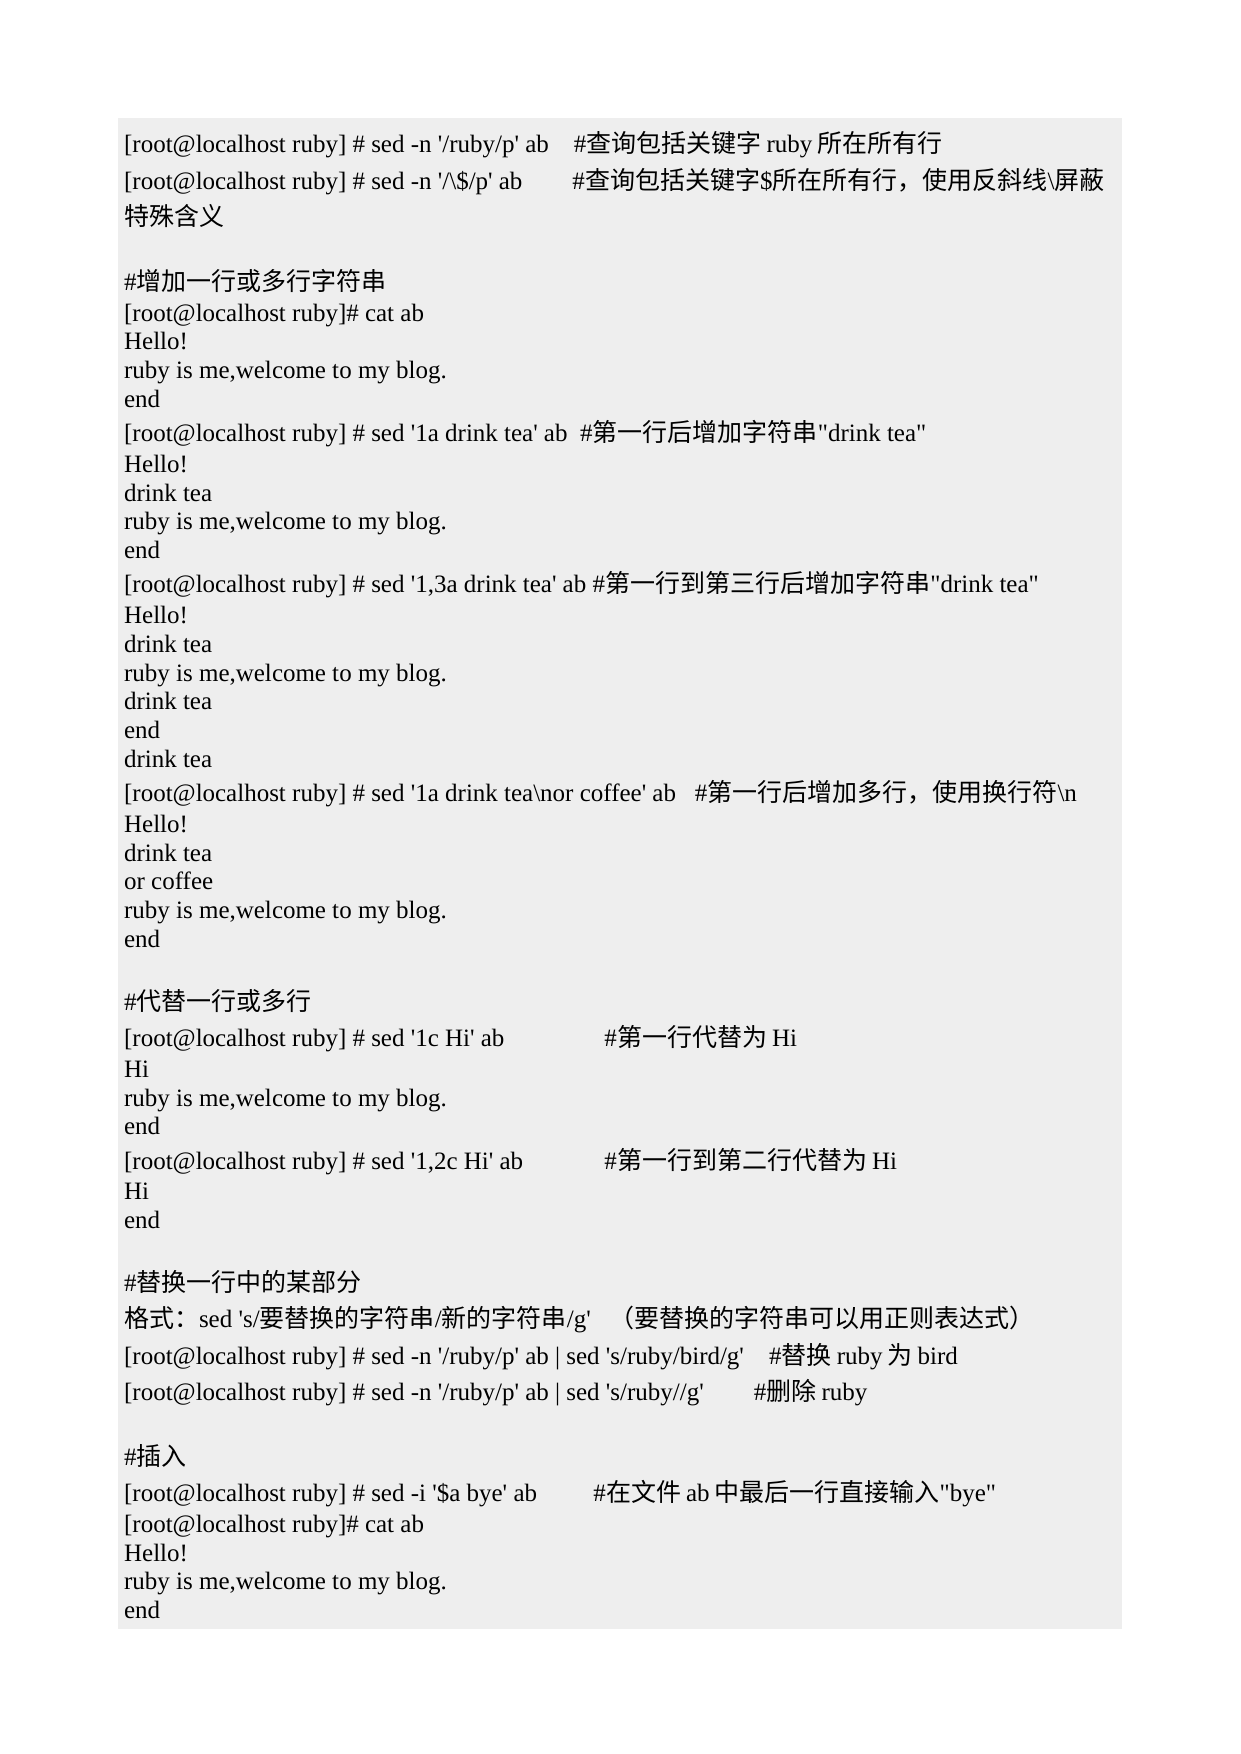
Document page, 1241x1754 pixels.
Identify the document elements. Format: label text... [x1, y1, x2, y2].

table_header [root@localhost ruby] # sed -n '/ruby/p' ab #查询包括关键字ruby所在所有行 [root@localhost ruby] # sed -n '/\$/p' ab #查询包括关键字$所在所有行，使用反斜线\屏蔽特殊含义 #增加一行或多行字符串 [root@localhost ruby]# cat ab Hello! ruby is me,welcome to my blog. end [root@localhost ruby] # sed '1a drink tea' ab #第一行后增加字符串"drink tea" Hello! drink tea ruby is me,welcome to my blog. end [root@localhost ruby] # sed '1,3a drink tea' ab #第一行到第三行后增加字符串"drink tea" Hello! drink tea ruby is me,welcome to my blog. drink tea end drink tea [root@localhost ruby] # sed '1a drink tea\nor coffee' ab #第一行后增加多行，使用换行符\n Hello! drink tea or coffee ruby is me,welcome to my blog. end #代替一行或多行 [root@localhost ruby] # sed '1c Hi' ab #第一行代替为Hi Hi ruby is me,welcome to my blog. end [root@localhost ruby] # sed '1,2c Hi' ab #第一行到第二行代替为Hi Hi end #替换一行中的某部分 格式：sed 's/要替换的字符串/新的字符串/g' （要替换的字符串可以用正则表达式） [root@localhost ruby] # sed -n '/ruby/p' ab | sed 's/ruby/bird/g' #替换ruby为bird [root@localhost ruby] # sed -n '/ruby/p' ab | sed 's/ruby//g' #删除ruby #插入 [root@localhost ruby] # sed -i '$a bye' ab #在文件ab中最后一行直接输入"bye" [root@localhost ruby]# cat ab Hello! ruby is me,welcome to my blog. end [118, 118, 1122, 1629]
